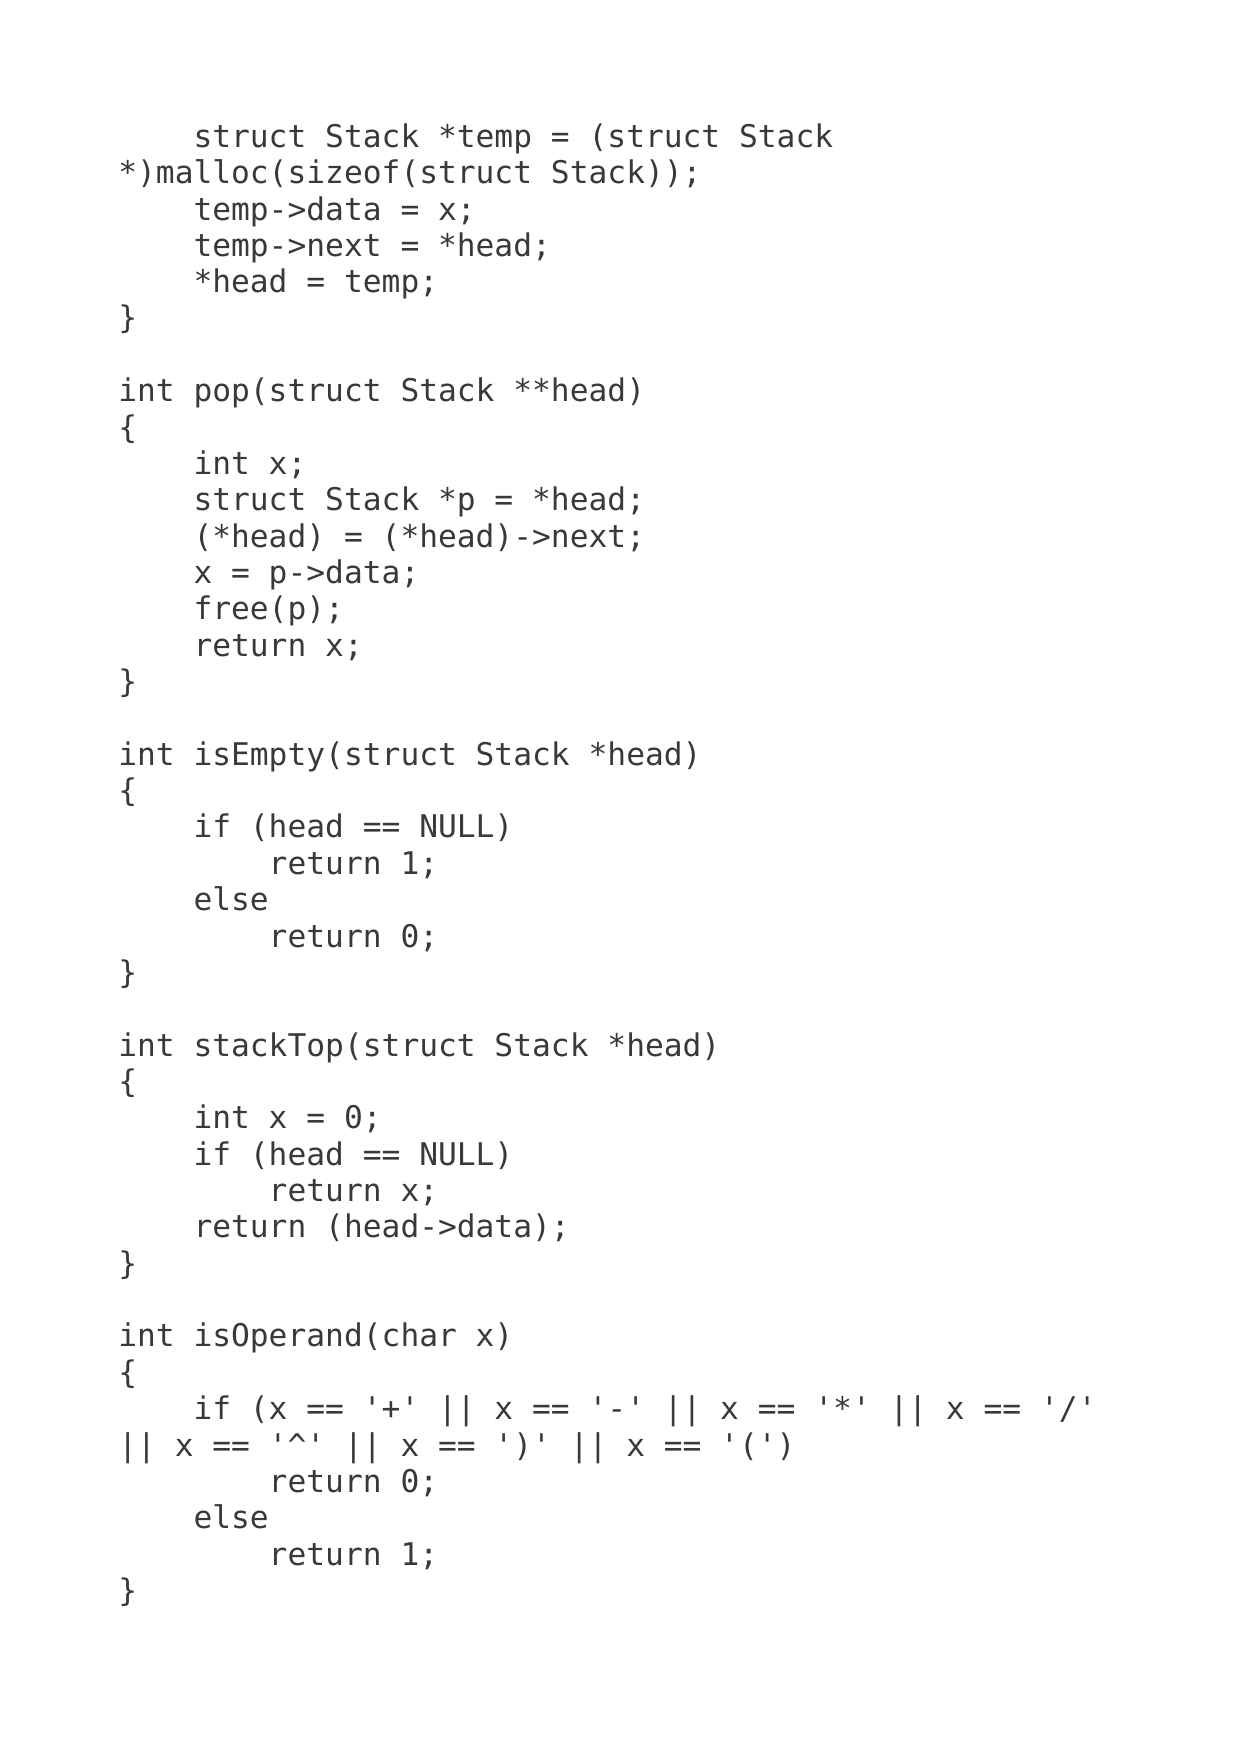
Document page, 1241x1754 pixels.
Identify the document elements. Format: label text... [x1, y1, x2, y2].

text } [118, 954, 1122, 991]
text return 0; [118, 918, 1122, 954]
text if (x == '+' || x == '-' || x == '*' || x == '/' || x == '^' || x == ')' || x == '(') [118, 1391, 1122, 1463]
text return 0; [118, 1463, 1122, 1499]
text } [118, 300, 1122, 336]
text (*head) = (*head)->next; [118, 518, 1122, 554]
text int x; [118, 445, 1122, 482]
text *head = temp; [118, 263, 1122, 300]
text x = p->data; [118, 554, 1122, 591]
text int pop(struct Stack **head) [118, 373, 1122, 409]
text int isOperand(char x) [118, 1318, 1122, 1354]
text int x = 0; [118, 1100, 1122, 1136]
text { [118, 409, 1122, 445]
text int isEmpty(struct Stack *head) [118, 736, 1122, 772]
text struct Stack *p = *head; [118, 482, 1122, 518]
text temp->next = *head; [118, 227, 1122, 263]
text int stackTop(struct Stack *head) [118, 1027, 1122, 1063]
text if (head == NULL) [118, 1136, 1122, 1172]
text } [118, 663, 1122, 700]
text return x; [118, 1172, 1122, 1209]
text else [118, 1499, 1122, 1536]
text return 1; [118, 1536, 1122, 1572]
text { [118, 1063, 1122, 1100]
text return 1; [118, 845, 1122, 882]
text } [118, 1245, 1122, 1281]
text if (head == NULL) [118, 809, 1122, 845]
text } [118, 1572, 1122, 1609]
text return x; [118, 627, 1122, 663]
text { [118, 772, 1122, 809]
text struct Stack *temp = (struct Stack *)malloc(sizeof(struct Stack)); [118, 118, 1122, 191]
text { [118, 1354, 1122, 1391]
text else [118, 882, 1122, 918]
text free(p); [118, 591, 1122, 627]
text return (head->data); [118, 1209, 1122, 1245]
text temp->data = x; [118, 191, 1122, 227]
